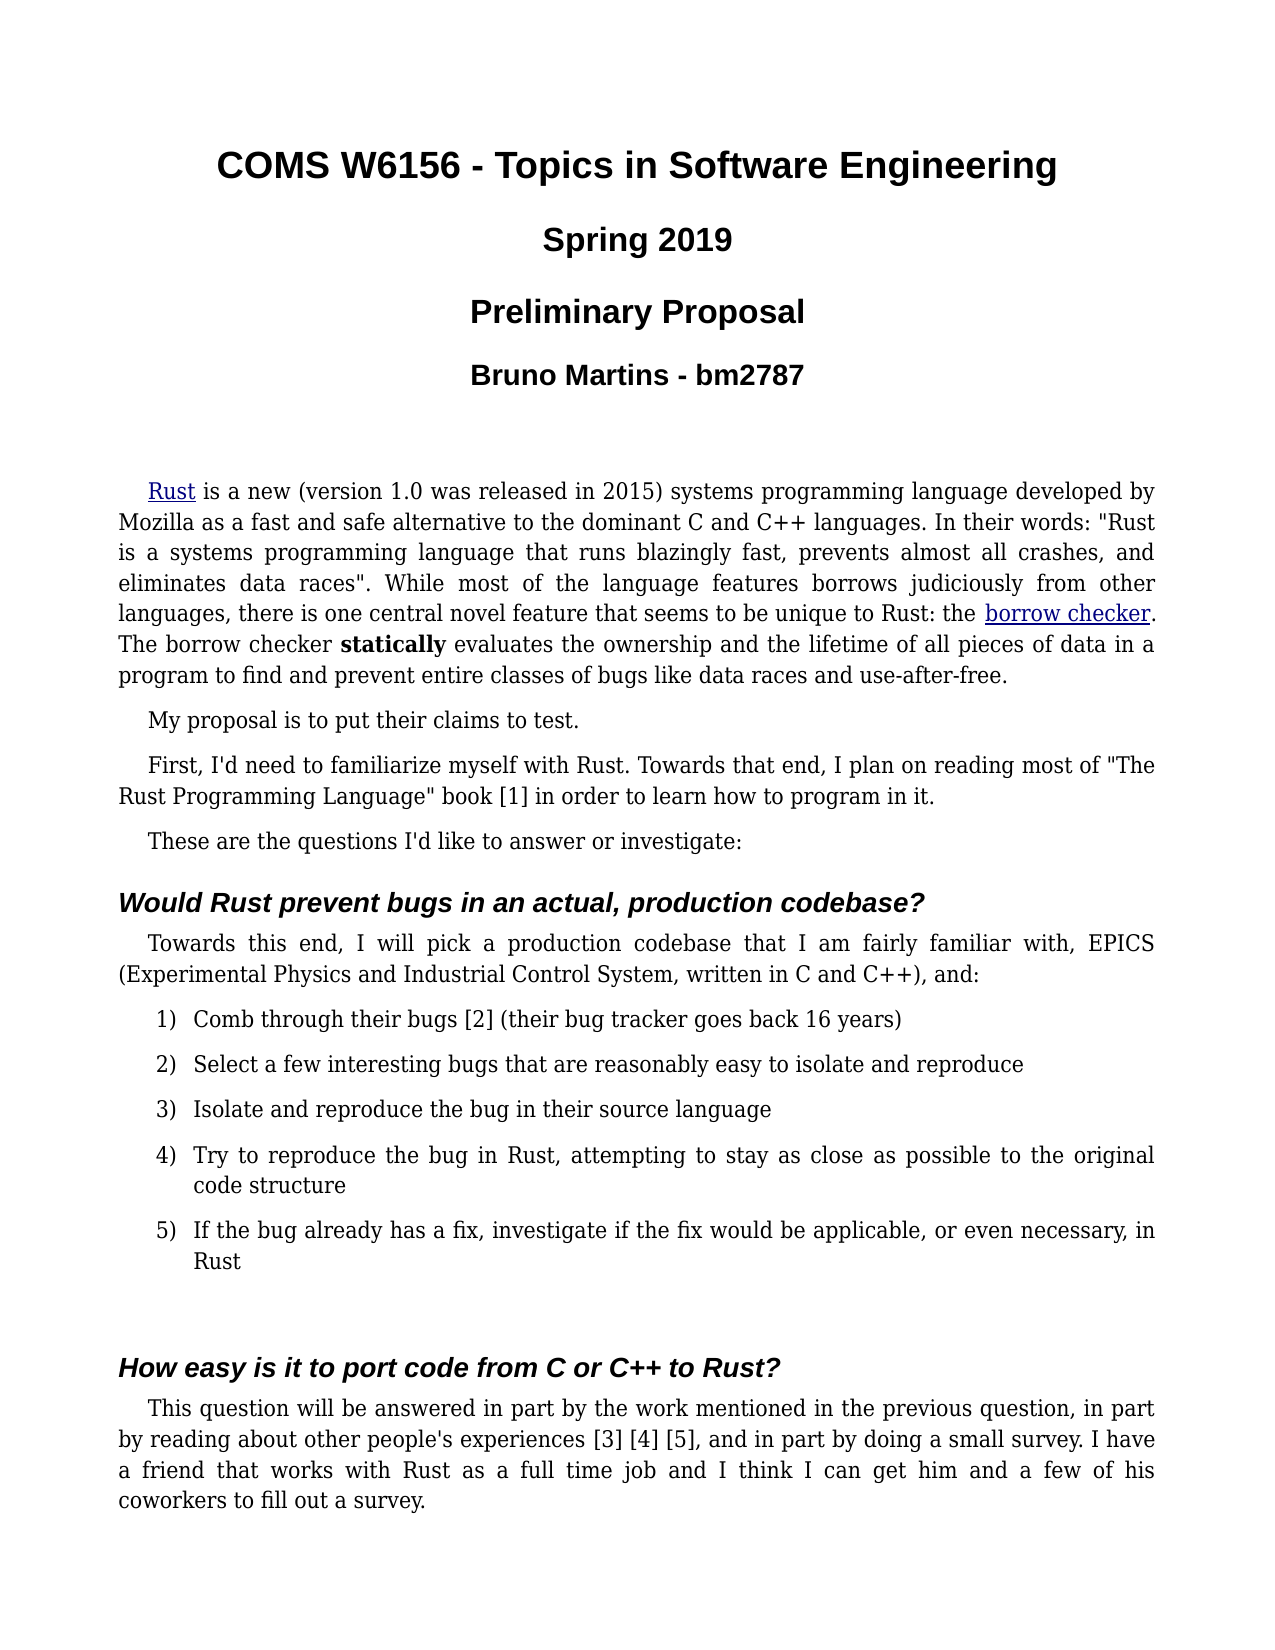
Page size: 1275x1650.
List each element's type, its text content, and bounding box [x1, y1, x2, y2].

subtitle Bruno Martins - bm2787 [118, 358, 1157, 392]
subtitle How easy is it to port code from C or C++ to Rust? [118, 1351, 1157, 1383]
subtitle COMS W6156 - Topics in Software Engineering [118, 143, 1157, 187]
text My proposal is to put their claims to test. [118, 707, 1157, 734]
text This question will be answered in part by the work mentioned in the previous question, in part by reading about other people's experiences [3] [4] [5], and in part by doing a small survey. I have a friend that works with Rust as a full time job and I think I can get him and a few of his coworkers to fill out a survey. [118, 1396, 1157, 1514]
list Try to reproduce the bug in Rust, attempting to stay as close as possible to the original code structure [156, 1142, 1157, 1199]
subtitle Would Rust prevent bugs in an actual, production codebase? [118, 886, 1157, 918]
subtitle Preliminary Proposal [118, 292, 1157, 331]
subtitle Spring 2019 [118, 220, 1157, 259]
text First, I'd need to familiarize myself with Rust. Towards that end, I plan on reading most of "The Rust Programming Language" book [1] in order to learn how to program in it. [118, 752, 1157, 810]
text These are the questions I'd like to answer or investigate: [118, 828, 1157, 855]
list Isolate and reproduce the bug in their source language [156, 1097, 1157, 1123]
list Select a few interesting bugs that are reasonably easy to isolate and reproduce [156, 1051, 1157, 1078]
list If the bug already has a fix, investigate if the fix would be applicable, or even necessary, in Rust [156, 1218, 1157, 1275]
list Comb through their bugs [2] (their bug tracker goes back 16 years) [156, 1006, 1157, 1033]
text Rust is a new (version 1.0 was released in 2015) systems programming language developed by Mozilla as a fast and safe alternative to the dominant C and C++ languages. In their words: "Rust is a systems programming language that runs blazingly fast, prevents almost all crashes, and eliminates data races". While most of the language features borrows judiciously from other languages, there is one central novel feature that seems to be unique to Rust: the borrow checker. The borrow checker statically evaluates the ownership and the lifetime of all pieces of data in a program to find and prevent entire classes of bugs like data races and use-after-free. [118, 478, 1157, 689]
text Towards this end, I will pick a production codebase that I am fairly familiar with, EPICS (Experimental Physics and Industrial Control System, written in C and C++), and: [118, 930, 1157, 988]
